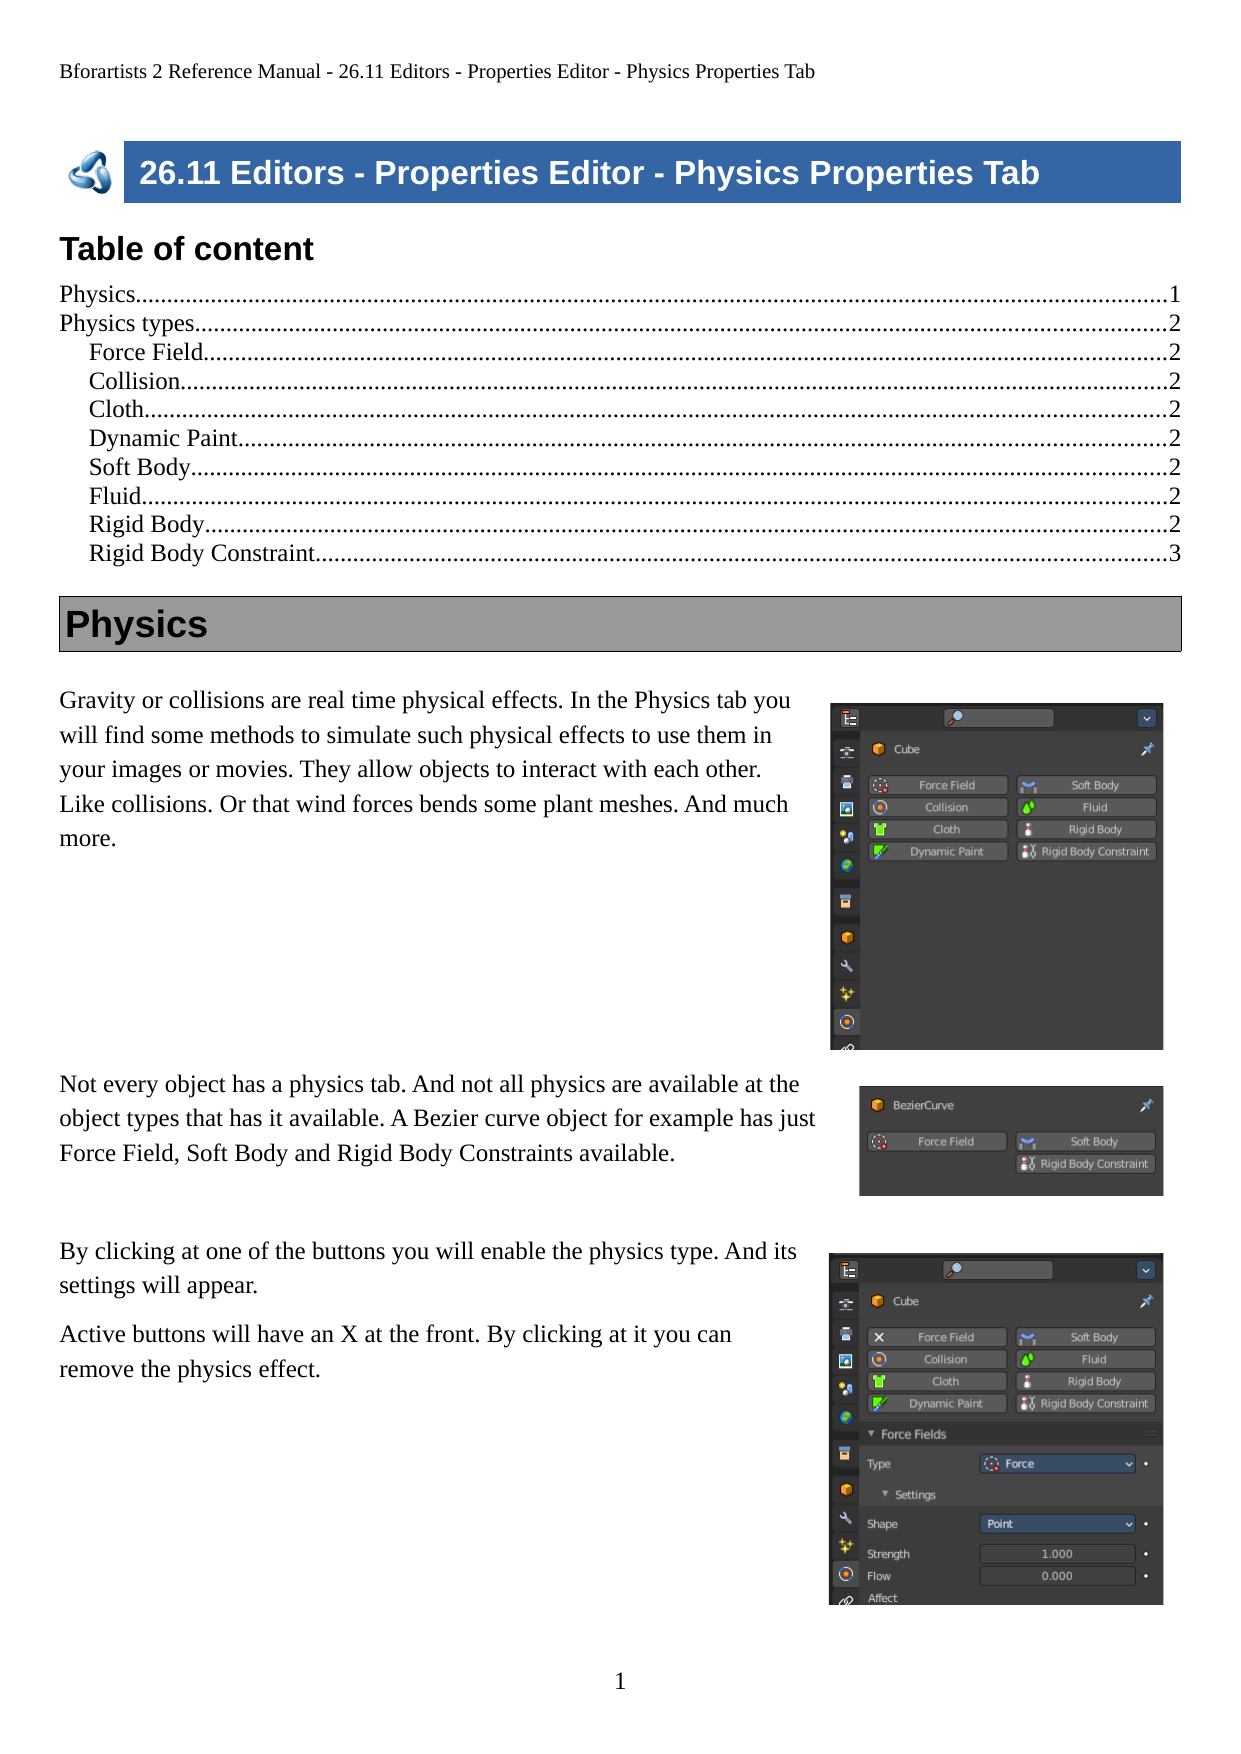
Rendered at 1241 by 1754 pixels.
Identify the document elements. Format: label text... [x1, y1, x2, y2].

text Gravity or collisions are real time physical effects. In the Physics tab you will find some methods to simulate such physical effects to use them in your images or movies. They allow objects to interact with each other. Like collisions. Or that wind forces bends some plant meshes. And much more. [59, 686, 1181, 852]
picture [828, 1253, 1164, 1605]
text By clicking at one of the buttons you will enable the physics type. And its settings will appear. [59, 1236, 1181, 1299]
text Rigid Body Constraint 3 [88, 538, 1181, 567]
picture [830, 703, 1164, 1050]
table_header [59, 141, 124, 203]
picture [859, 1086, 1164, 1196]
text Physics types 2 [59, 308, 1181, 337]
text Force Field 2 [88, 337, 1181, 366]
subtitle Table of content [59, 228, 1181, 267]
text Dynamic Paint 2 [88, 423, 1181, 452]
text Cloth 2 [88, 394, 1181, 423]
text Physics 1 [59, 279, 1181, 308]
text Fluid 2 [88, 481, 1181, 509]
text Not every object has a physics tab. And not all physics are available at the object types that has it available. A Bezier curve object for example has just Force Field, Soft Body and Rigid Body Constraints available. [59, 1069, 1181, 1166]
table_header 26.11 Editors - Properties Editor - Physics Properties Tab [124, 141, 1181, 203]
text Soft Body 2 [88, 452, 1181, 481]
table_header Physics [60, 597, 1181, 651]
text Collision 2 [88, 366, 1181, 394]
text Rigid Body 2 [88, 509, 1181, 538]
picture [65, 147, 114, 197]
text Active buttons will have an X at the front. By clicking at it you can remove the physics effect. [59, 1319, 828, 1383]
